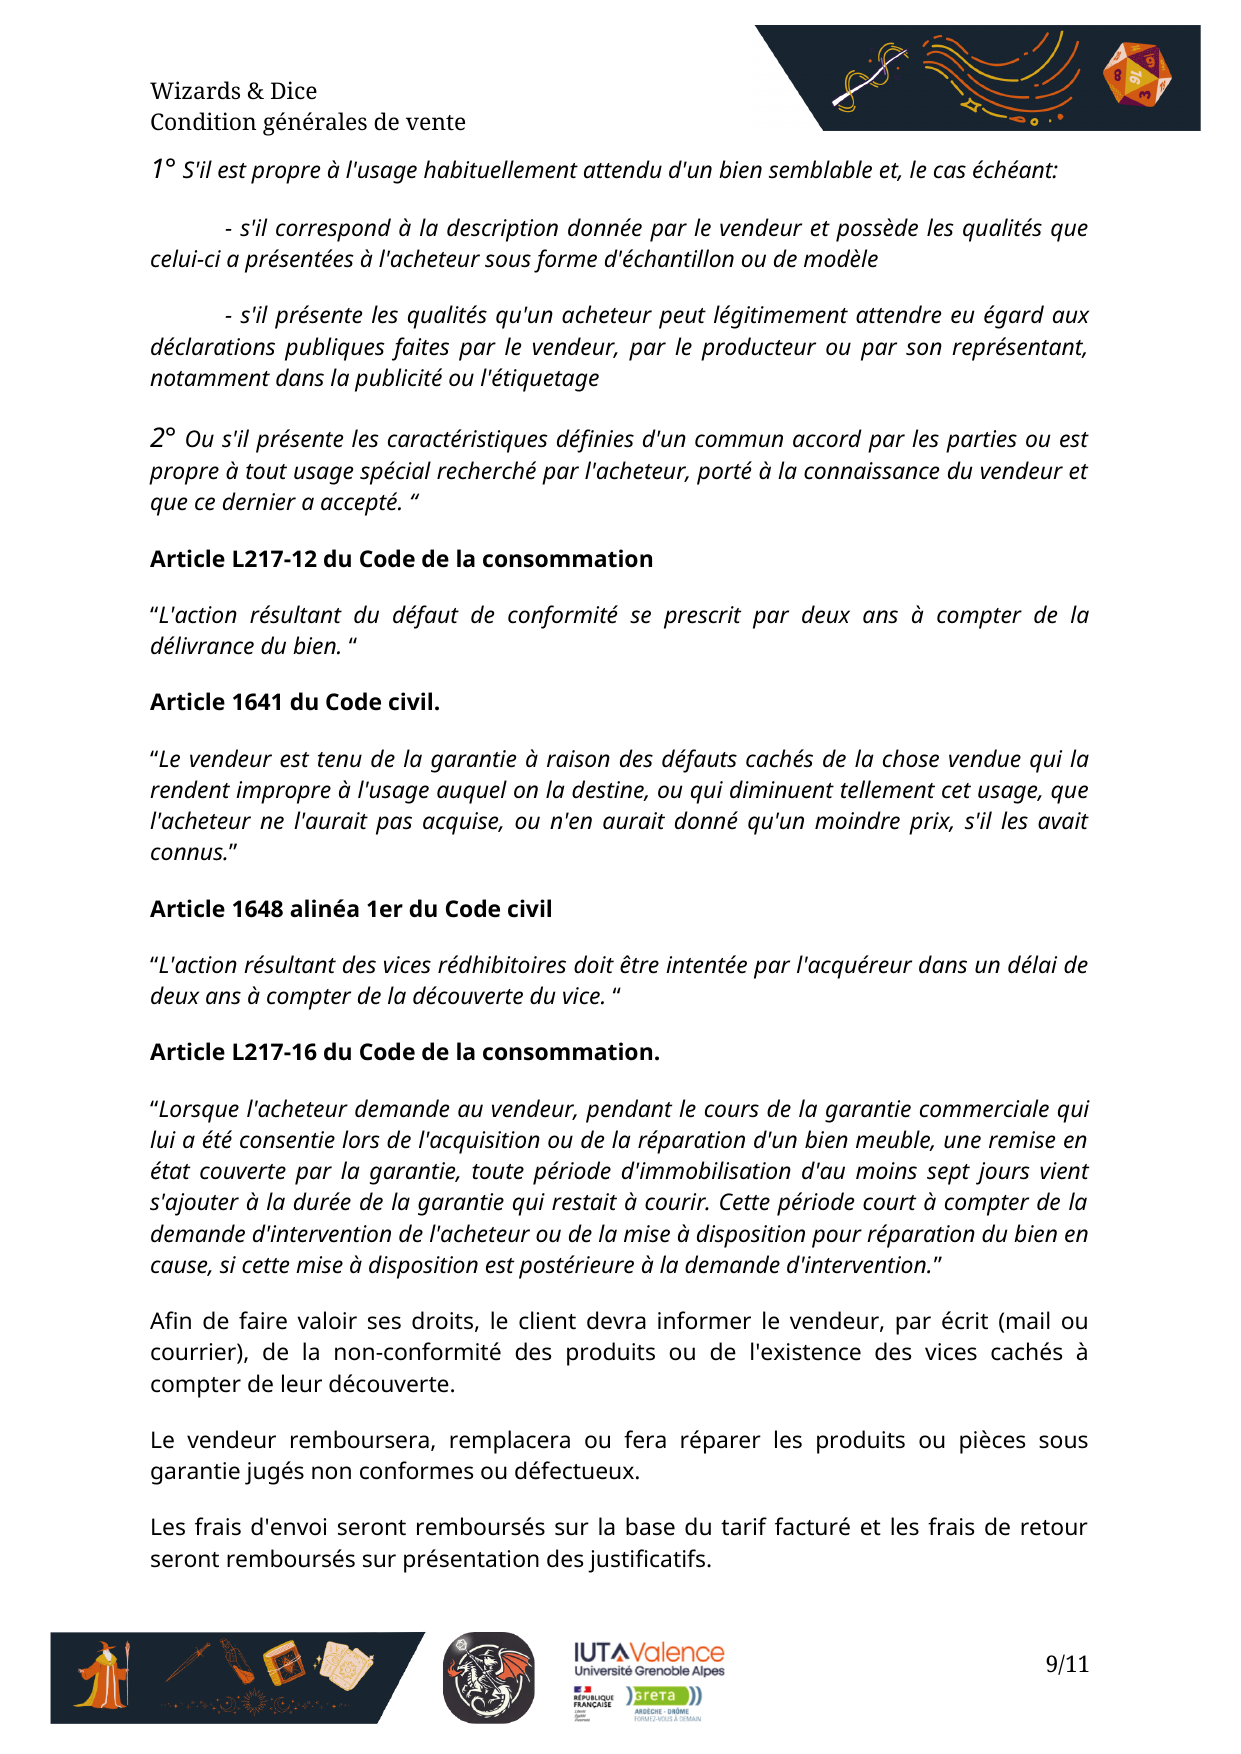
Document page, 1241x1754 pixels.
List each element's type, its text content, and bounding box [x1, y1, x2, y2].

picture [42, 1628, 749, 1733]
picture [748, 25, 1214, 132]
text “L'action résultant des vices rédhibitoires doit être intentée par l'acquéreur dans un délai de deux ans à compter de la découverte du vice. “ [150, 949, 1090, 1011]
text Les frais d'envoi seront remboursés sur la base du tarif facturé et les frais de retour seront remboursés sur présentation des justificatifs. [150, 1511, 1090, 1574]
text Article 1641 du Code civil. [150, 686, 1090, 717]
text - s'il présente les qualités qu'un acheteur peut légitimement attendre eu égard aux déclarations publiques faites par le vendeur, par le producteur ou par son représentant, notamment dans la publicité ou l'étiquetage [150, 299, 1090, 393]
text Article L217-12 du Code de la consommation [150, 542, 1090, 574]
text Le vendeur remboursera, remplacera ou fera réparer les produits ou pièces sous garantie jugés non conformes ou défectueux. [150, 1424, 1090, 1486]
text “L'action résultant du défaut de conformité se prescrit par deux ans à compter de la délivrance du bien. “ [150, 599, 1090, 661]
text “Lorsque l'acheteur demande au vendeur, pendant le cours de la garantie commerciale qui lui a été consentie lors de l'acquisition ou de la réparation d'un bien meuble, une remise en état couverte par la garantie, toute période d'immobilisation d'au moins sept jours vient s'ajouter à la durée de la garantie qui restait à courir. Cette période court à compter de la demande d'intervention de l'acheteur ou de la mise à disposition pour réparation du bien en cause, si cette mise à disposition est postérieure à la demande d'intervention.” [150, 1092, 1090, 1280]
text Article 1648 alinéa 1er du Code civil [150, 892, 1090, 924]
text Afin de faire valoir ses droits, le client devra informer le vendeur, par écrit (mail ou courrier), de la non-conformité des produits ou de l'existence des vices cachés à compter de leur découverte. [150, 1305, 1090, 1399]
text 2° Ou s'il présente les caractéristiques définies d'un commun accord par les parties ou est propre à tout usage spécial recherché par l'acheteur, porté à la connaissance du vendeur et que ce dernier a accepté. “ [150, 418, 1090, 517]
text 1° S'il est propre à l'usage habituellement attendu d'un bien semblable et, le cas échéant: [150, 150, 1090, 187]
text Article L217-16 du Code de la consommation. [150, 1036, 1090, 1067]
text - s'il correspond à la description donnée par le vendeur et possède les qualités que celui-ci a présentées à l'acheteur sous forme d'échantillon ou de modèle [150, 212, 1090, 274]
text “Le vendeur est tenu de la garantie à raison des défauts cachés de la chose vendue qui la rendent impropre à l'usage auquel on la destine, ou qui diminuent tellement cet usage, que l'acheteur ne l'aurait pas acquise, ou n'en aurait donné qu'un moindre prix, s'il les avait connus.” [150, 742, 1090, 867]
